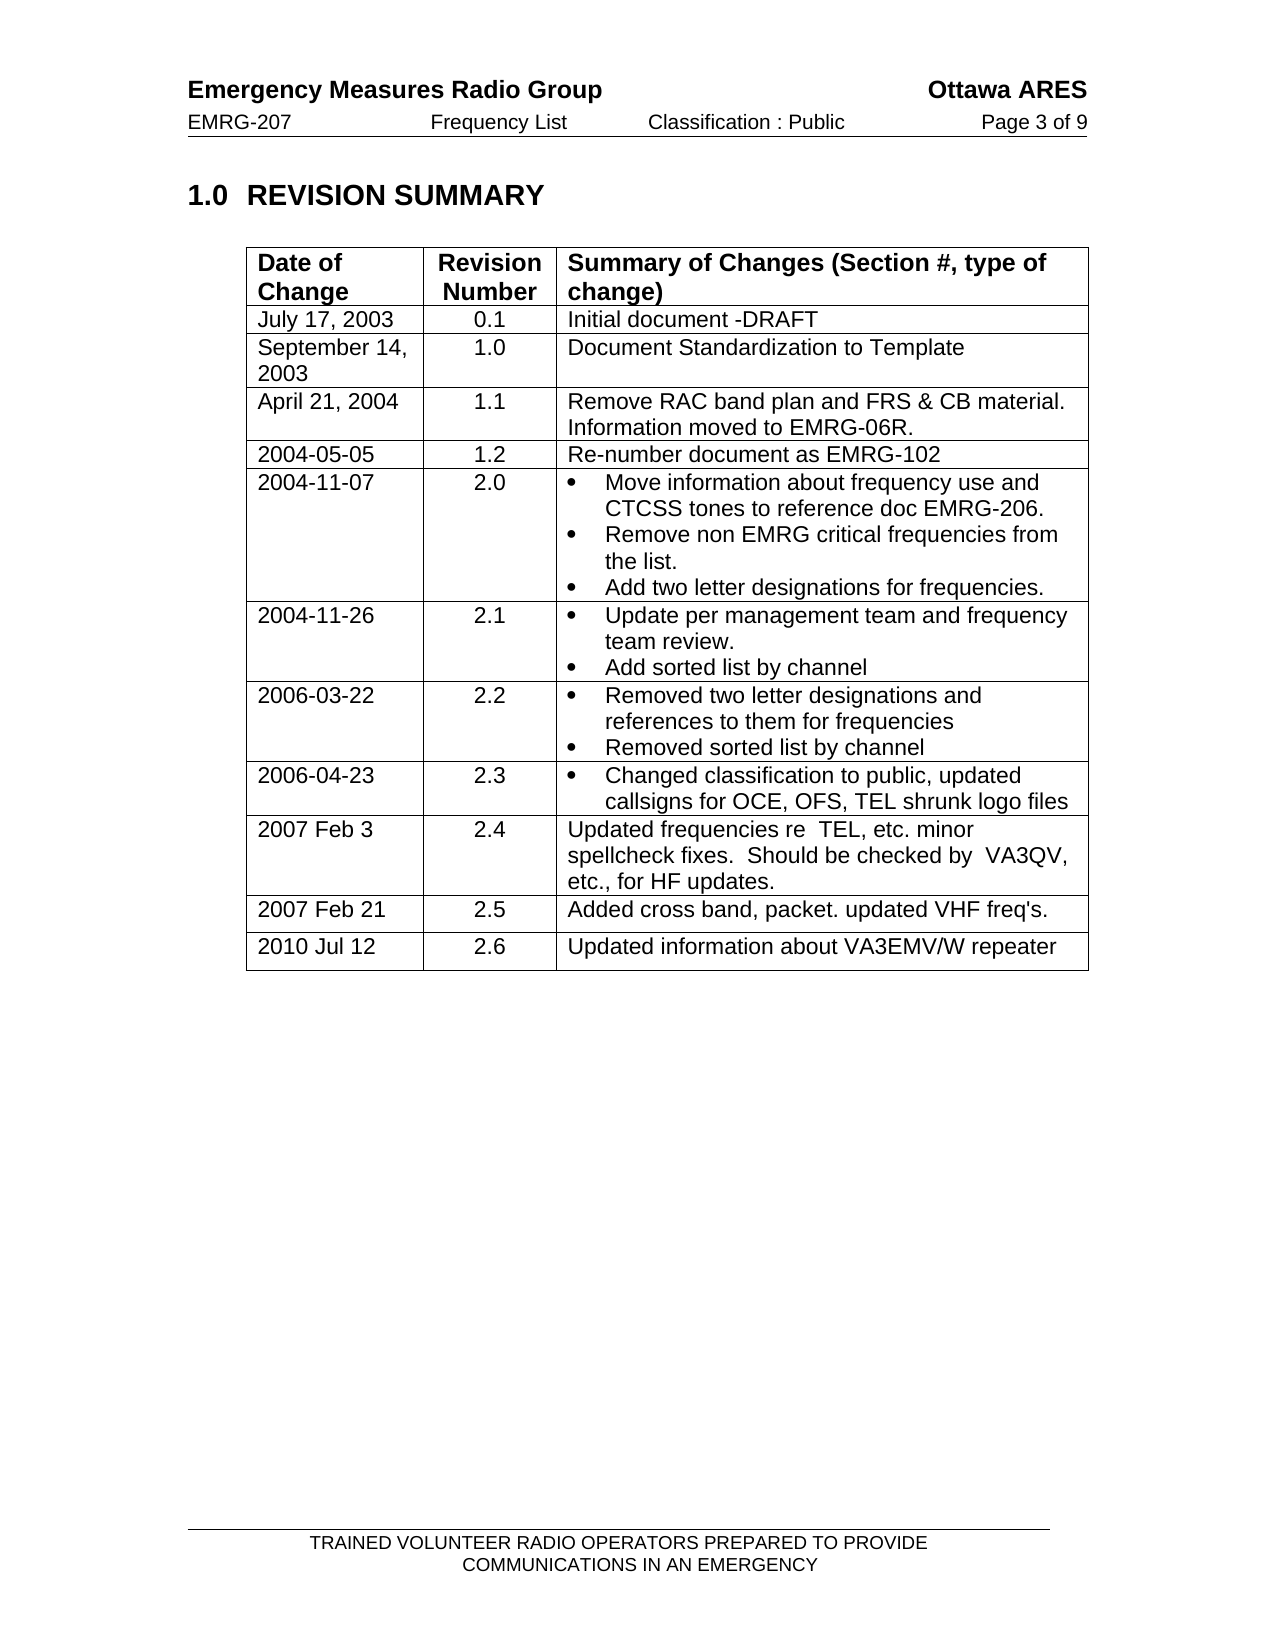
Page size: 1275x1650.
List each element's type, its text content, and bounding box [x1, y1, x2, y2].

table_cell 2004-11-26 [247, 602, 423, 681]
table_cell 2010 Jul 12 [247, 933, 423, 969]
table_cell Added cross band, packet. updated VHF freq's. [557, 896, 1088, 932]
table_cell Updated frequencies re TEL, etc. minor spellcheck fixes. Should be checked by VA3QV, etc., for HF updates. [557, 816, 1088, 894]
table_cell 2004-11-07 [247, 469, 423, 601]
table_cell Re-number document as EMRG-102 [557, 441, 1088, 468]
table_cell Removed two letter designations and references to them for frequencies Removed sorted list by channel [557, 682, 1088, 761]
table_cell 1.1 [424, 388, 556, 440]
table_cell 2.2 [424, 682, 556, 761]
table_header Summary of Changes (Section #, type of change) [557, 248, 1088, 305]
table_header Revision Number [424, 248, 556, 305]
table_cell 1.2 [424, 441, 556, 468]
table_cell 2006-03-22 [247, 682, 423, 761]
table_cell 2.5 [424, 896, 556, 932]
table_cell Remove RAC band plan and FRS & CB material. Information moved to EMRG-06R. [557, 388, 1088, 440]
table_header Date of Change [247, 248, 423, 305]
table_cell 2.3 [424, 762, 556, 814]
subtitle REVISION SUMMARY [187, 178, 1087, 212]
table_cell 2.6 [424, 933, 556, 969]
table_cell 2007 Feb 3 [247, 816, 423, 894]
table_cell 2006-04-23 [247, 762, 423, 814]
table_cell 1.0 [424, 334, 556, 387]
table_cell Document Standardization to Template [557, 334, 1088, 387]
table_cell 2.4 [424, 816, 556, 894]
table_cell Initial document -DRAFT [557, 306, 1088, 333]
table_cell July 17, 2003 [247, 306, 423, 333]
table_cell 2.0 [424, 469, 556, 601]
table_cell Changed classification to public, updated callsigns for OCE, OFS, TEL shrunk logo files [557, 762, 1088, 814]
table_cell 2007 Feb 21 [247, 896, 423, 932]
table_cell Update per management team and frequency team review. Add sorted list by channel [557, 602, 1088, 681]
table_cell 0.1 [424, 306, 556, 333]
table_cell April 21, 2004 [247, 388, 423, 440]
table_cell Move information about frequency use and CTCSS tones to reference doc EMRG-206. Remove non EMRG critical frequencies from the list. Add two letter designations for frequencies. [557, 469, 1088, 601]
table_cell 2.1 [424, 602, 556, 681]
table_cell September 14, 2003 [247, 334, 423, 387]
table_cell Updated information about VA3EMV/W repeater [557, 933, 1088, 969]
table_cell 2004-05-05 [247, 441, 423, 468]
